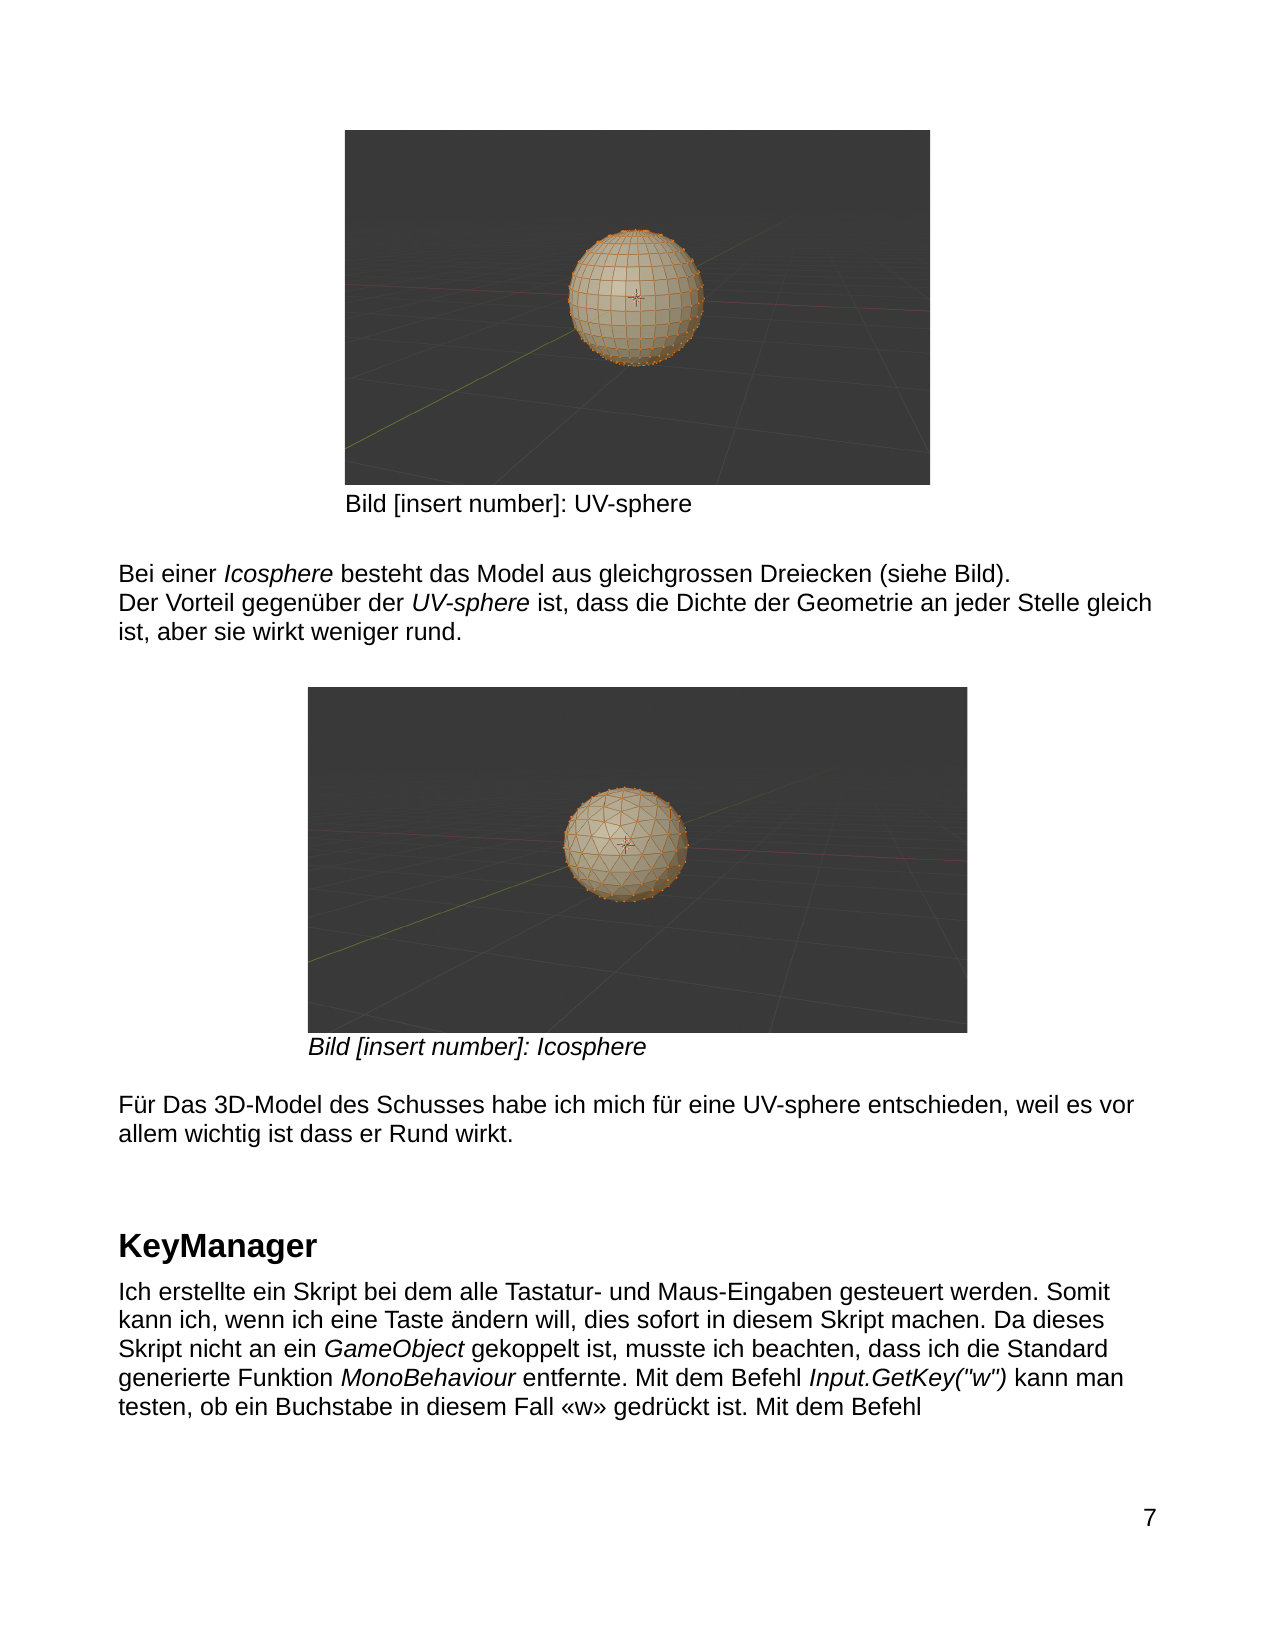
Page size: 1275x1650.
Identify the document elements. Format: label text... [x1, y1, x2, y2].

text Ich erstellte ein Skript bei dem alle Tastatur- und Maus-Eingaben gesteuert werden. Somit kann ich, wenn ich eine Taste ändern will, dies sofort in diesem Skript machen. Da dieses Skript nicht an ein GameObject gekoppelt ist, musste ich beachten, dass ich die Standard generierte Funktion MonoBehaviour entfernte. Mit dem Befehl Input.GetKey("w") kann man testen, ob ein Buchstabe in diesem Fall «w» gedrückt ist. Mit dem Befehl [118, 1277, 1157, 1421]
picture [344, 130, 931, 485]
picture [307, 687, 968, 1033]
text Bei einer Icosphere besteht das Model aus gleichgrossen Dreiecken (siehe Bild). Der Vorteil gegenüber der UV-sphere ist, dass die Dichte der Geometrie an jeder Stelle gleich ist, aber sie wirkt weniger rund. [118, 559, 1157, 646]
text Bild [insert number]: Icosphere [308, 1033, 967, 1061]
list Bild [insert number]: UV-sphere [345, 485, 930, 518]
text Für Das 3D-Model des Schusses habe ich mich für eine UV-sphere entschieden, weil es vor allem wichtig ist dass er Rund wirkt. [118, 1090, 1157, 1147]
subtitle KeyManager [118, 1226, 1157, 1264]
